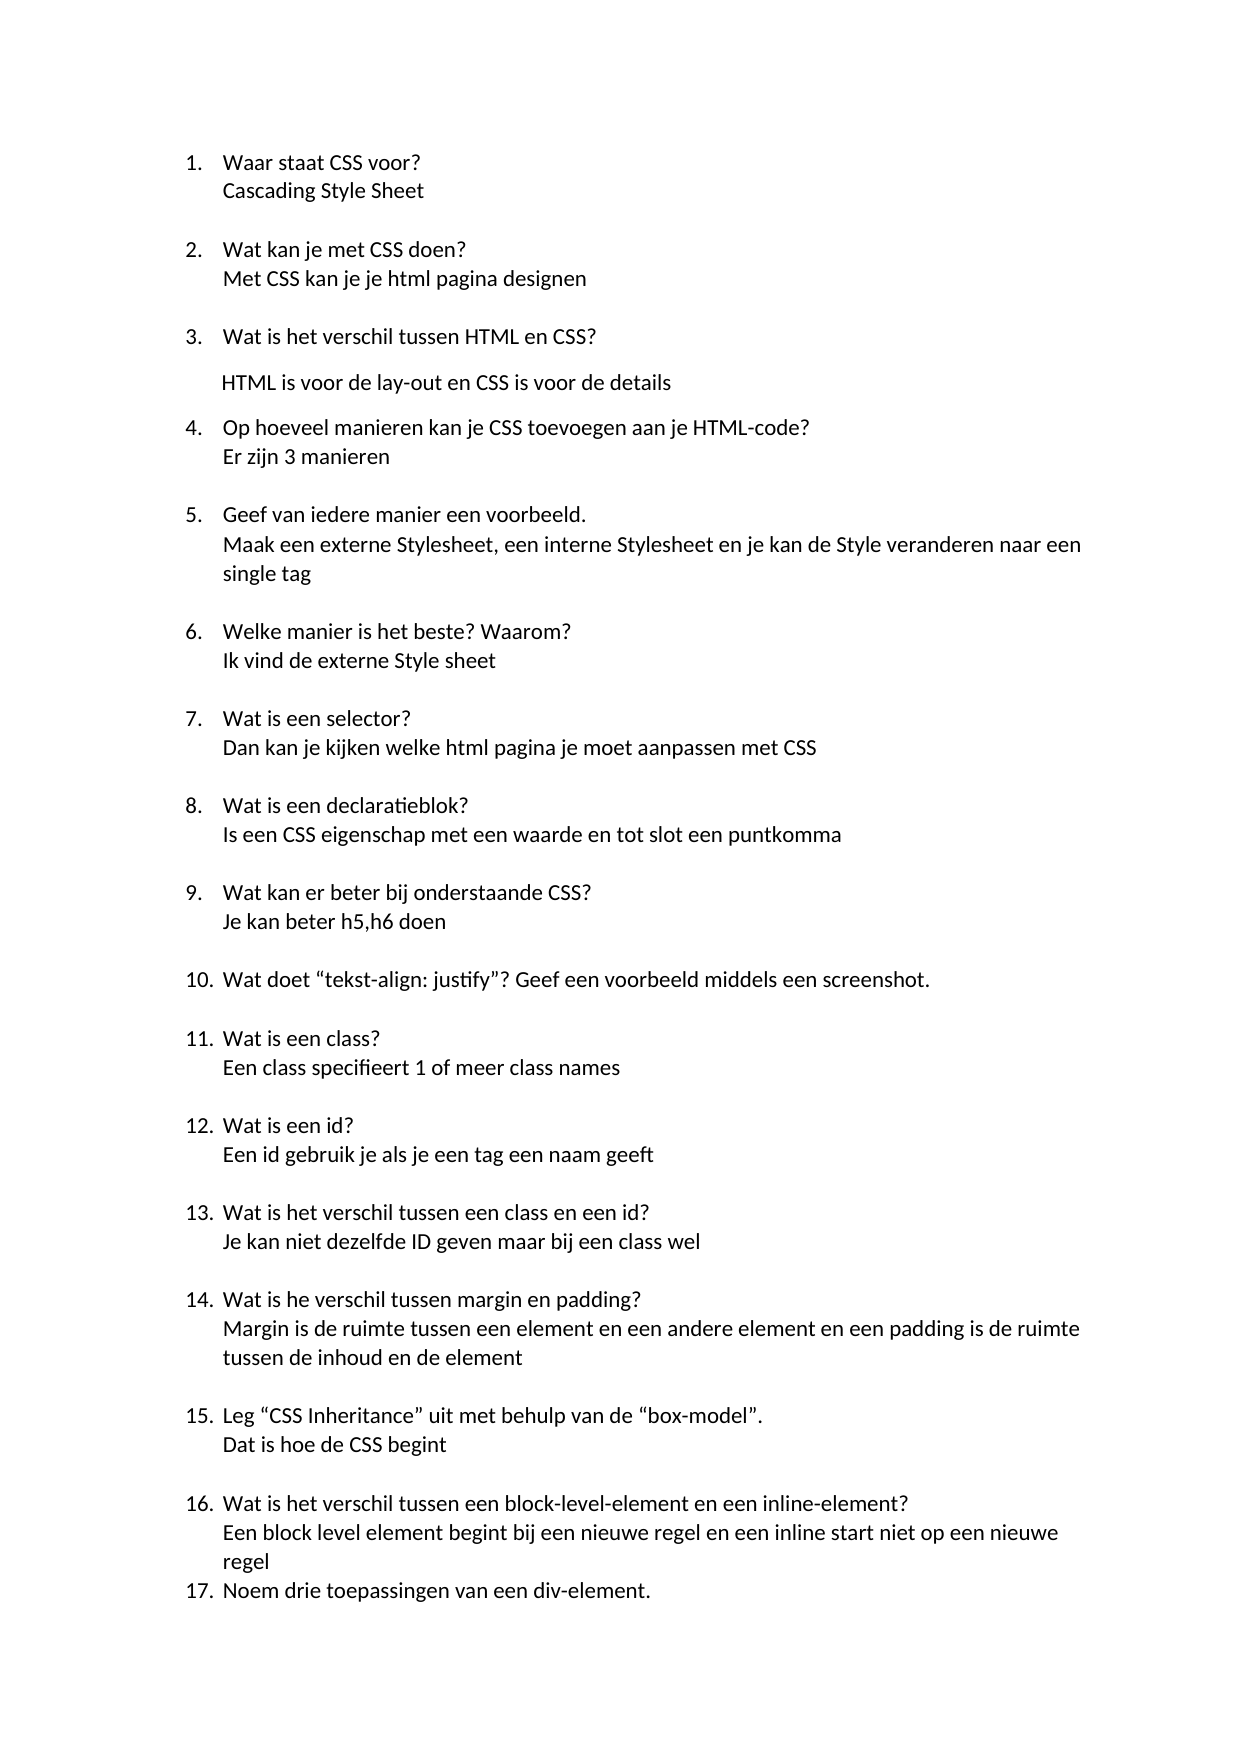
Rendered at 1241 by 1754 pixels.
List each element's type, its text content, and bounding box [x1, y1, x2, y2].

text Een class specifieert 1 of meer class names [223, 1053, 1093, 1081]
list Wat is een id? [185, 1111, 1093, 1139]
list Wat doet “tekst-align: justify”? Geef een voorbeeld middels een screenshot. [185, 966, 1093, 994]
text Dat is hoe de CSS begint [223, 1431, 1093, 1459]
text HTML is voor de lay-out en CSS is voor de details [185, 368, 1093, 396]
text Is een CSS eigenschap met een waarde en tot slot een puntkomma [223, 820, 1093, 848]
text Er zijn 3 manieren [223, 442, 1093, 471]
text Een block level element begint bij een nieuwe regel en een inline start niet op een nieuwe regel [223, 1518, 1093, 1575]
text Dan kan je kijken welke html pagina je moet aanpassen met CSS [223, 733, 1093, 761]
list Noem drie toepassingen van een div-element. [185, 1576, 1093, 1604]
list Welke manier is het beste? Waarom? [185, 617, 1093, 645]
list Wat kan je met CSS doen? [185, 235, 1093, 263]
text Je kan beter h5,h6 doen [223, 907, 1093, 936]
list Wat is het verschil tussen HTML en CSS? [185, 322, 1093, 350]
list Wat is een class? [185, 1024, 1093, 1052]
text Ik vind de externe Style sheet [223, 646, 1093, 674]
list Wat is he verschil tussen margin en padding? [185, 1285, 1093, 1313]
text Een id gebruik je als je een tag een naam geeft [223, 1140, 1093, 1168]
text Met CSS kan je je html pagina designen [223, 264, 1093, 292]
list Wat kan er beter bij onderstaande CSS? [185, 878, 1093, 906]
text Je kan niet dezelfde ID geven maar bij een class wel [223, 1227, 1093, 1255]
list Waar staat CSS voor? [185, 148, 1093, 176]
list Wat is het verschil tussen een block-level-element en een inline-element? [185, 1489, 1093, 1517]
text Maak een externe Stylesheet, een interne Stylesheet en je kan de Style veranderen naar een single tag [223, 530, 1093, 587]
list Leg “CSS Inheritance” uit met behulp van de “box-model”. [185, 1402, 1093, 1429]
list Geef van iedere manier een voorbeeld. [185, 501, 1093, 529]
text Cascading Style Sheet [223, 177, 1093, 205]
list Op hoeveel manieren kan je CSS toevoegen aan je HTML-code? [185, 413, 1093, 441]
list Wat is een declaratieblok? [185, 791, 1093, 819]
list Wat is een selector? [185, 704, 1093, 732]
text Margin is de ruimte tussen een element en een andere element en een padding is de ruimte tussen de inhoud en de element [223, 1314, 1093, 1371]
list Wat is het verschil tussen een class en een id? [185, 1198, 1093, 1226]
